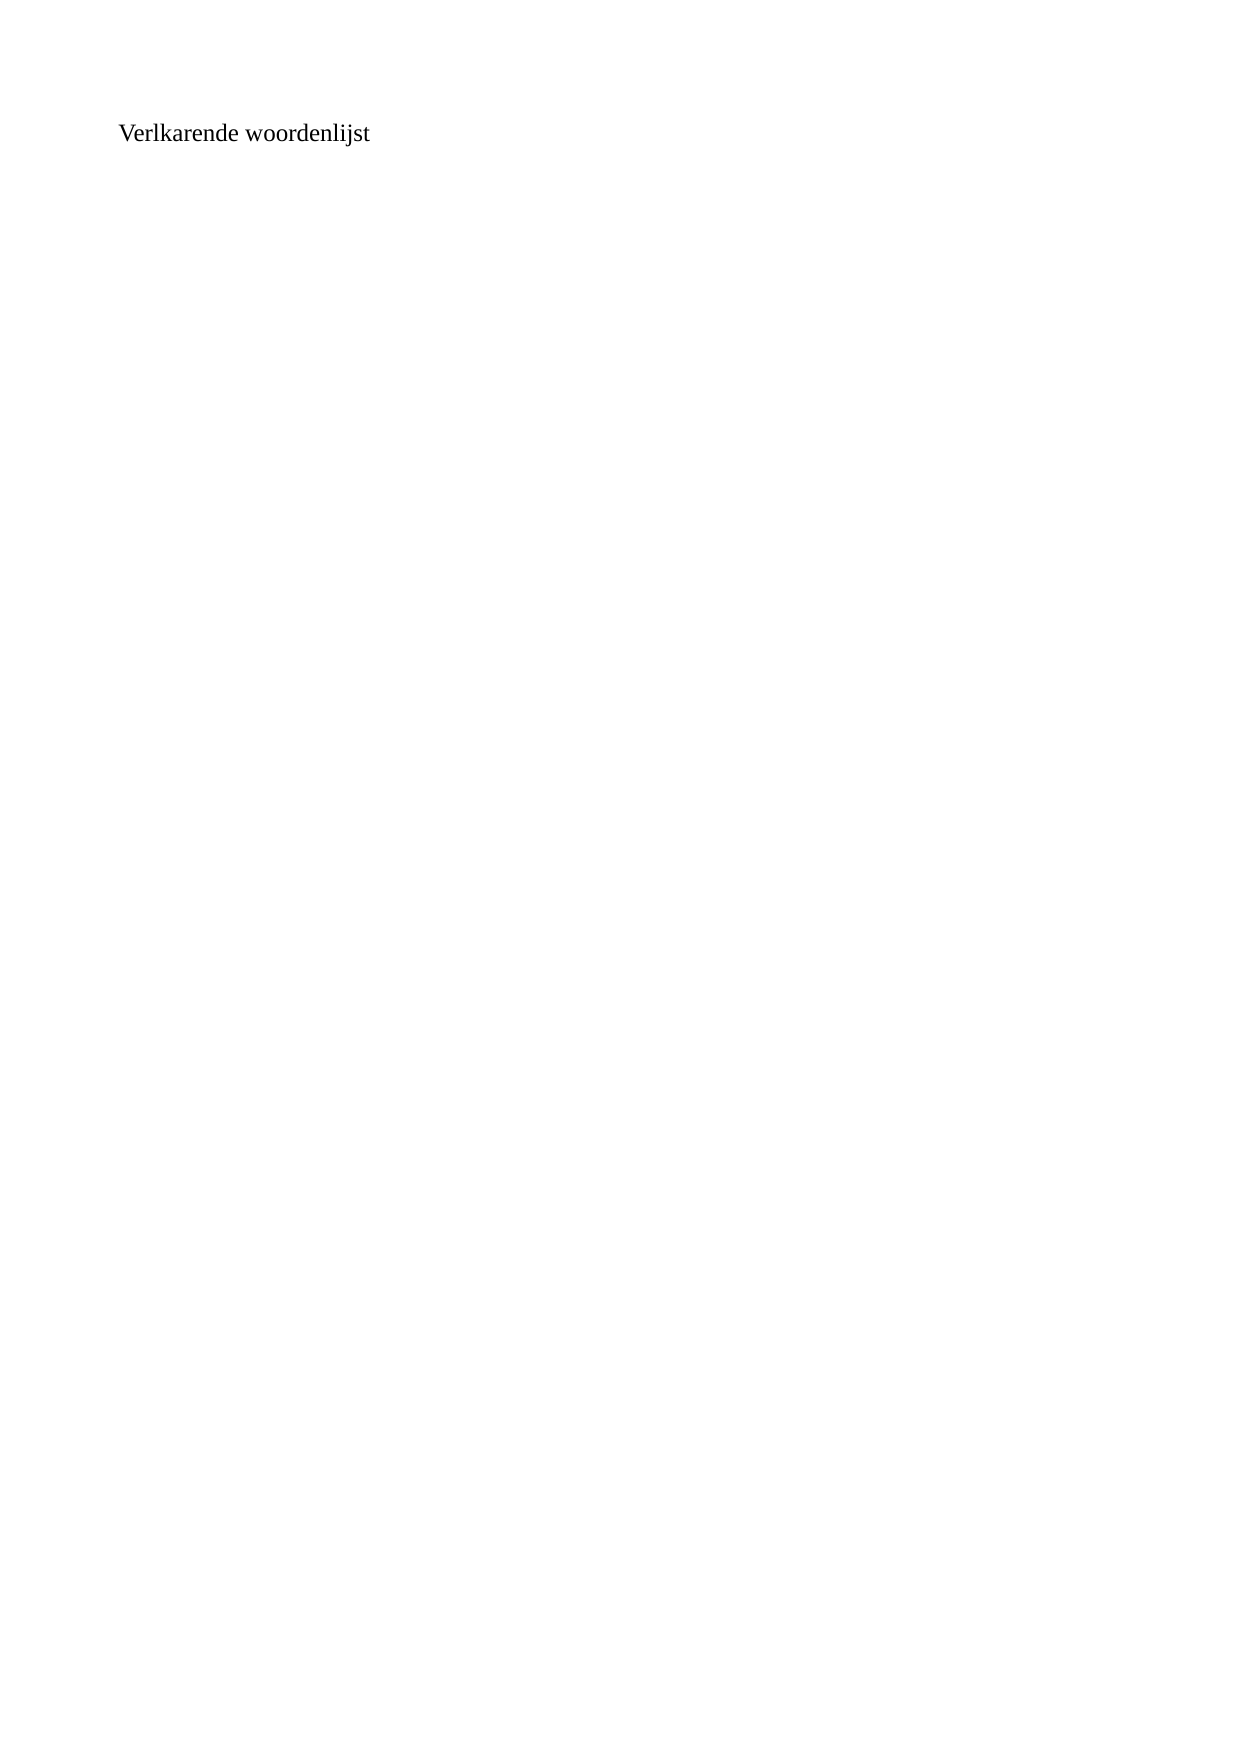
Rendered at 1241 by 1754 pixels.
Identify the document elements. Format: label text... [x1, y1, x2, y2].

text Verlkarende woordenlijst [118, 118, 1122, 147]
